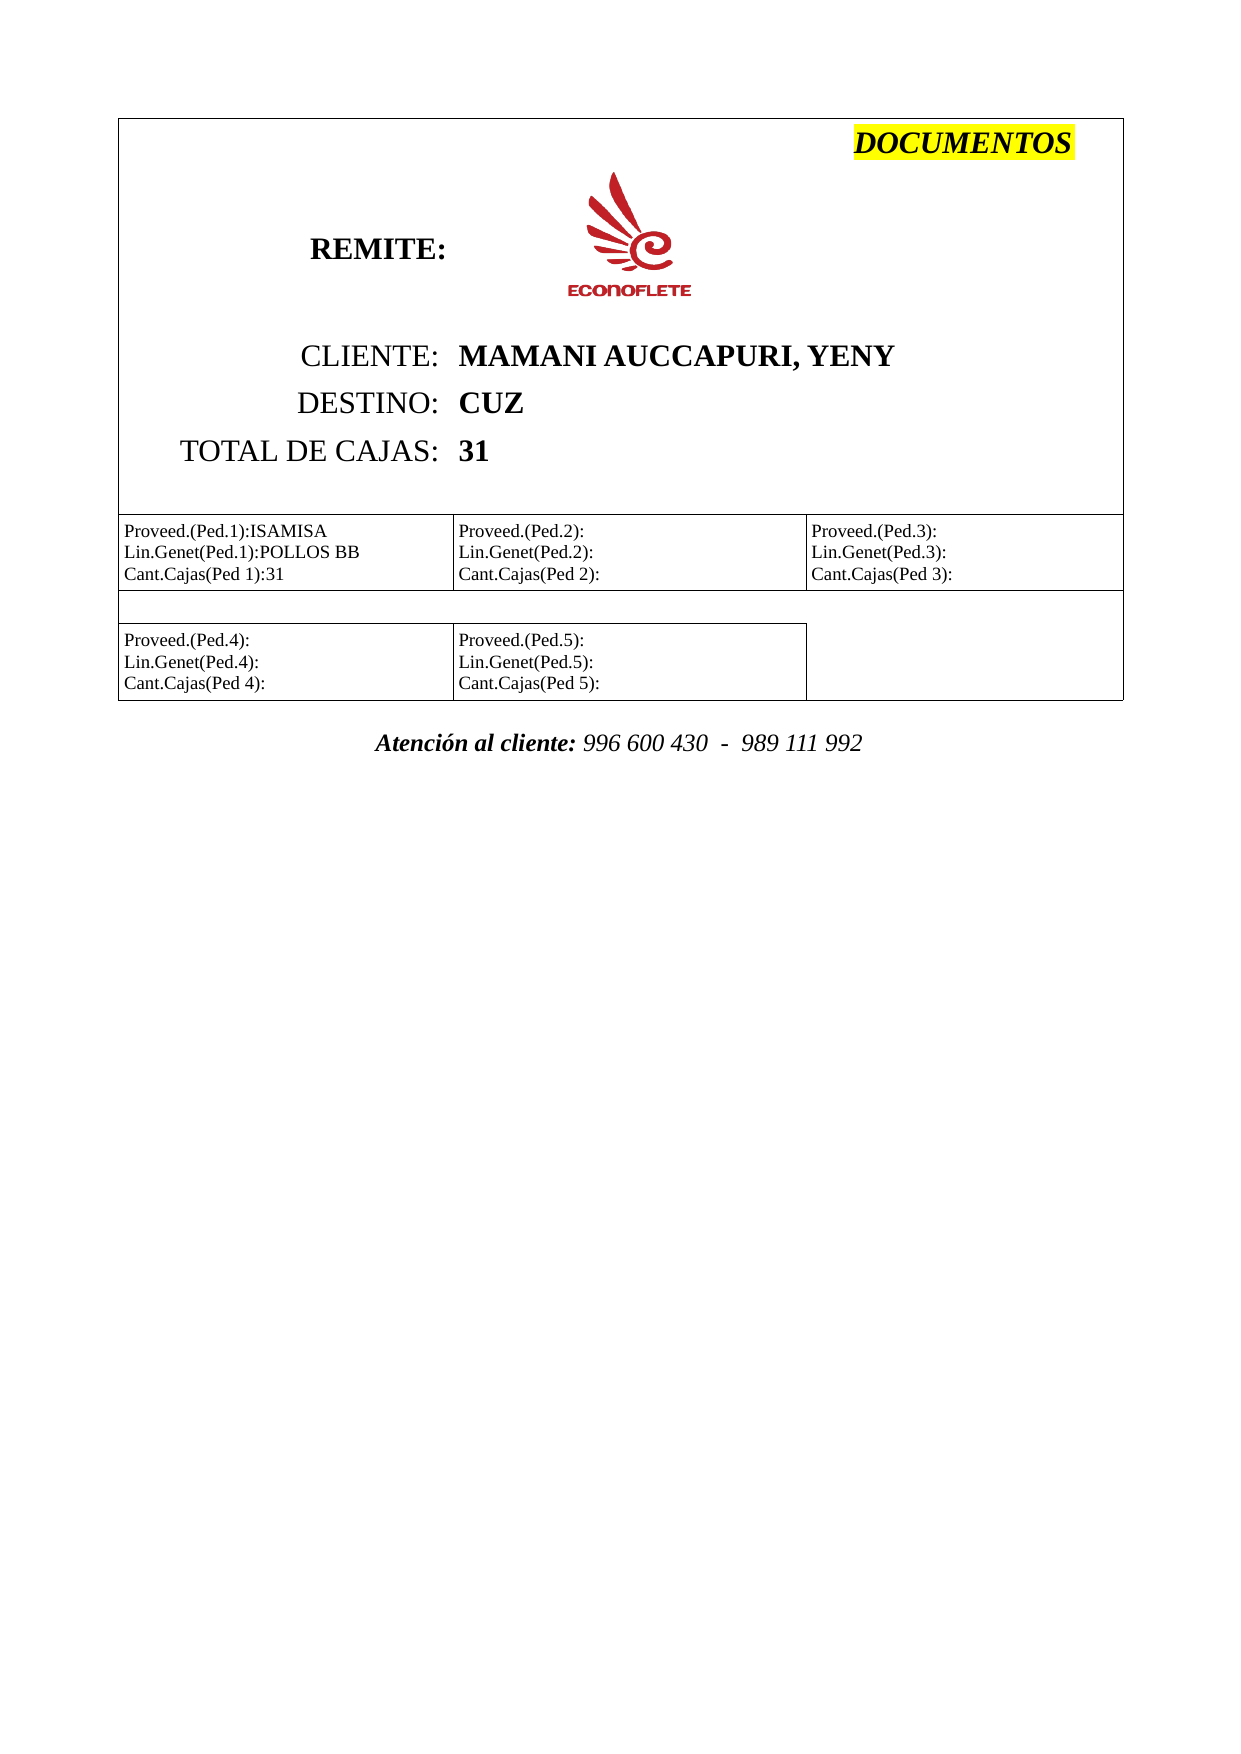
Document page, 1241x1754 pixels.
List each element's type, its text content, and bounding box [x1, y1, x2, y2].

table_cell CLIENTE: [119, 332, 453, 379]
table_cell Proveed.(Ped.3): Lin.Genet(Ped.3): Cant.Cajas(Ped 3): [807, 515, 1123, 590]
table_header DOCUMENTOS [806, 119, 1123, 166]
table_cell DESTINO: [119, 379, 453, 426]
table_cell Proveed.(Ped.4): Lin.Genet(Ped.4): Cant.Cajas(Ped 4): [119, 624, 453, 699]
table_cell REMITE: [119, 166, 453, 332]
table_cell [807, 623, 1123, 699]
table_cell 31 [453, 426, 1123, 474]
table_header [453, 119, 806, 166]
table_cell Proveed.(Ped.1):ISAMISA Lin.Genet(Ped.1):POLLOS BB Cant.Cajas(Ped 1):31 [119, 515, 453, 590]
table_cell [453, 166, 806, 332]
table_cell Proveed.(Ped.5): Lin.Genet(Ped.5): Cant.Cajas(Ped 5): [454, 624, 806, 699]
table_cell Proveed.(Ped.2): Lin.Genet(Ped.2): Cant.Cajas(Ped 2): [454, 515, 806, 590]
text Atención al cliente: 996 600 430 - 989 111 992 [118, 728, 1122, 757]
table_cell MAMANI AUCCAPURI, YENY [453, 332, 1123, 379]
table_cell [453, 474, 806, 514]
table_cell TOTAL DE CAJAS: [119, 426, 453, 474]
table_cell [806, 474, 1123, 514]
table_cell [806, 379, 1123, 426]
table_cell [119, 591, 453, 623]
table_cell [806, 591, 1123, 623]
table_cell [806, 166, 1123, 332]
table_cell [119, 474, 453, 514]
table_cell CUZ [453, 379, 806, 426]
picture [552, 171, 707, 297]
table_header [119, 119, 453, 166]
table_cell [453, 591, 806, 623]
